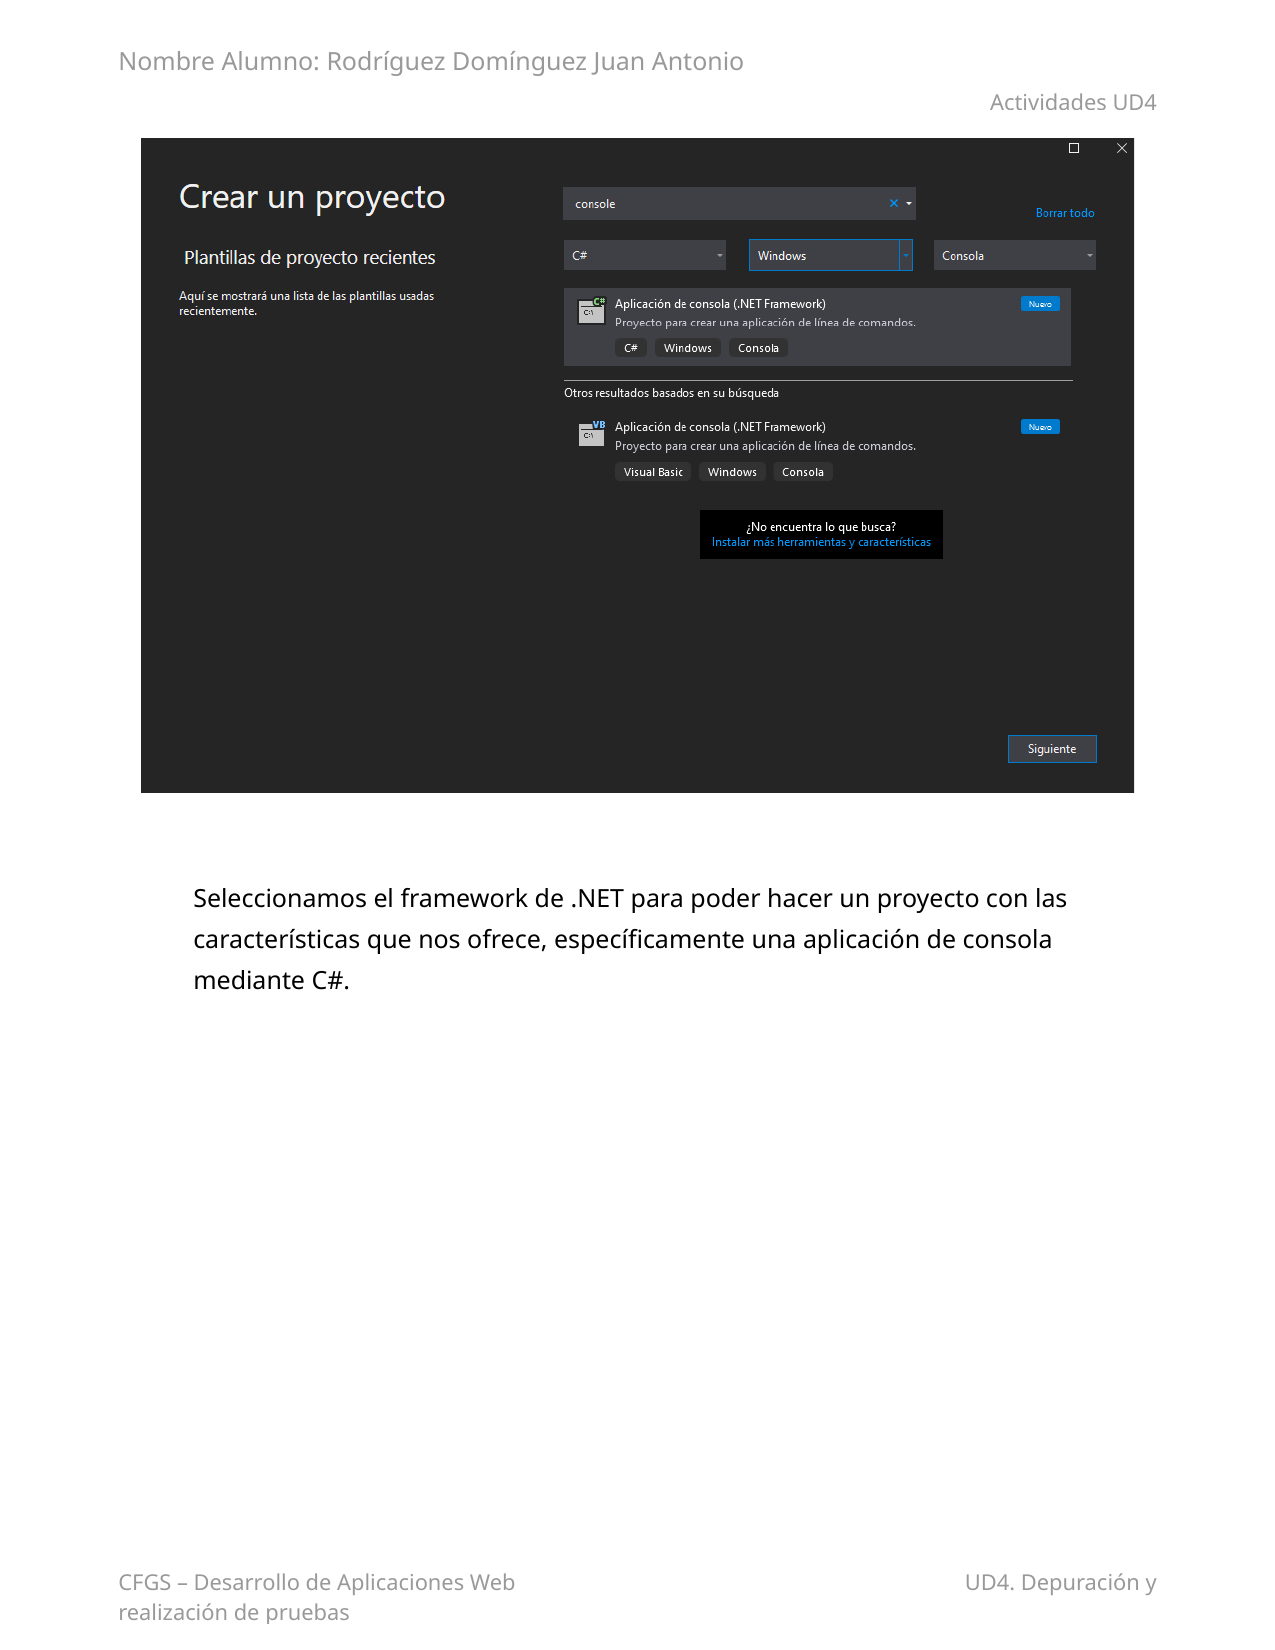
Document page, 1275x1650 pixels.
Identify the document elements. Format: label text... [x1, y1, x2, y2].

picture [141, 138, 1135, 793]
list Seleccionamos el framework de .NET para poder hacer un proyecto con las características que nos ofrece, específicamente una aplicación de consola mediante C#. [164, 881, 1157, 997]
